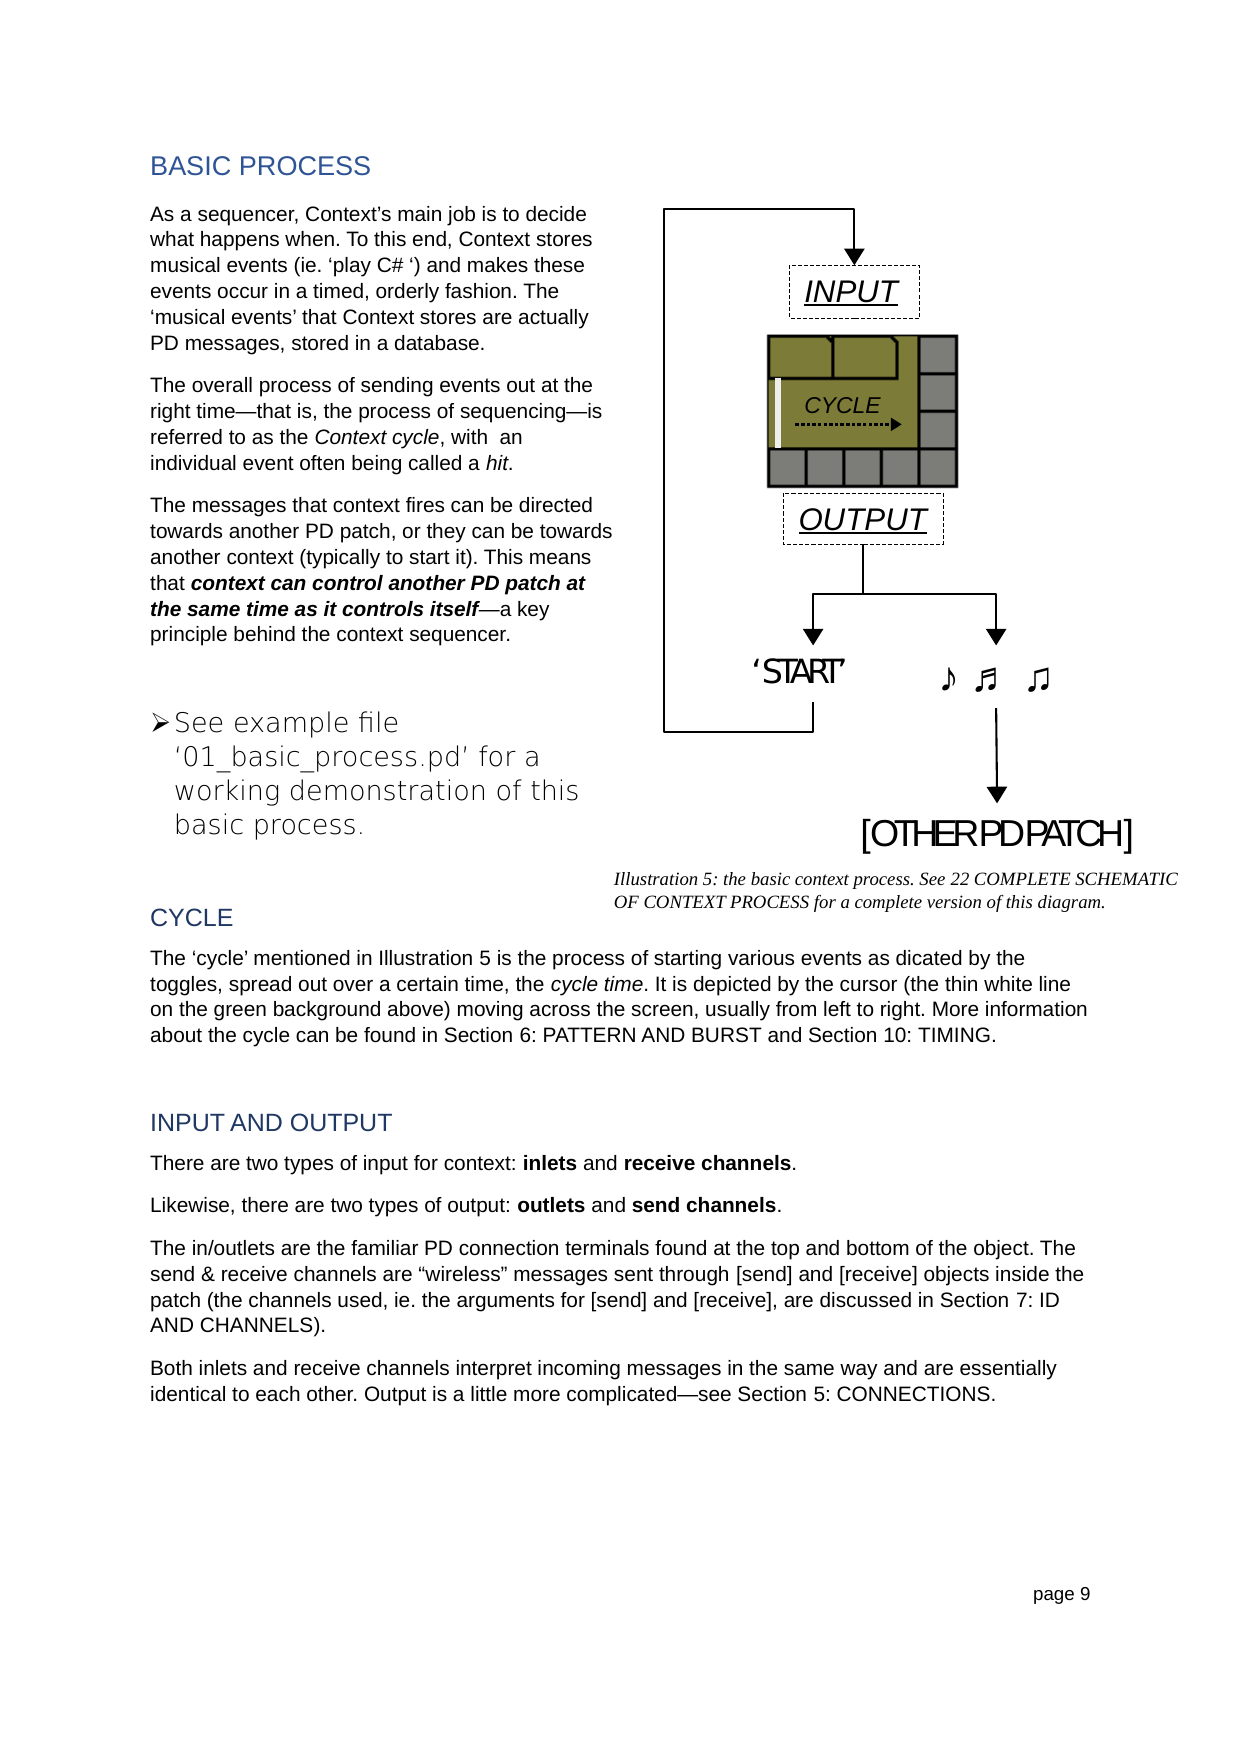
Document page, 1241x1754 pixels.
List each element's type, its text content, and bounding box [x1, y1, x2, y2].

picture [747, 324, 973, 502]
list See example file ‘01_basic_process.pd’ for a working demonstration of this basic process. [150, 707, 614, 841]
text The ‘cycle’ mentioned in Illustration 5 is the process of starting various events as dicated by the toggles, spread out over a certain time, the cycle time. It is depicted by the cursor (the thin white line on the green background above) moving across the screen, usually from left to right. More information about the cycle can be found in Section 6: PATTERN AND BURST and Section 10: TIMING. [150, 946, 1090, 1047]
text There are two types of input for context: inlets and receive channels. [150, 1151, 1090, 1175]
subtitle BASIC PROCESS [150, 150, 1180, 868]
text As a sequencer, Context’s main job is to decide what happens when. To this end, Context stores musical events (ie. ‘play C# ‘) and makes these events occur in a timed, orderly fashion. The ‘musical events’ that Context stores are actually PD messages, stored in a database. [150, 201, 614, 354]
text The overall process of sending events out at the right time—that is, the process of sequencing—is referred to as the Context cycle, with an individual event often being called a hit. [150, 373, 614, 474]
text Illustration 5: the basic context process. See 22 COMPLETE SCHEMATIC OF CONTEXT PROCESS for a complete version of this diagram. [614, 868, 1180, 913]
text The in/outlets are the familiar PD connection terminals found at the top and bottom of the object. The send & receive channels are “wireless” messages sent through [send] and [receive] objects inside the patch (the channels used, ie. the arguments for [send] and [receive], are discussed in Section 7: ID AND CHANNELS). [150, 1236, 1090, 1337]
text Both inlets and receive channels interpret incoming messages in the same way and are essentially identical to each other. Output is a little more complicated—see Section 5: CONNECTIONS. [150, 1356, 1090, 1406]
text Likewise, there are two types of output: outlets and send channels. [150, 1193, 1090, 1217]
text The messages that context fires can be directed towards another PD patch, or they can be towards another context (typically to start it). This means that context can control another PD patch at the same time as it controls itself—a key principle behind the context sequencer. [150, 493, 614, 646]
subtitle CYCLE [150, 903, 1090, 931]
subtitle INPUT AND OUTPUT [150, 1108, 1090, 1137]
